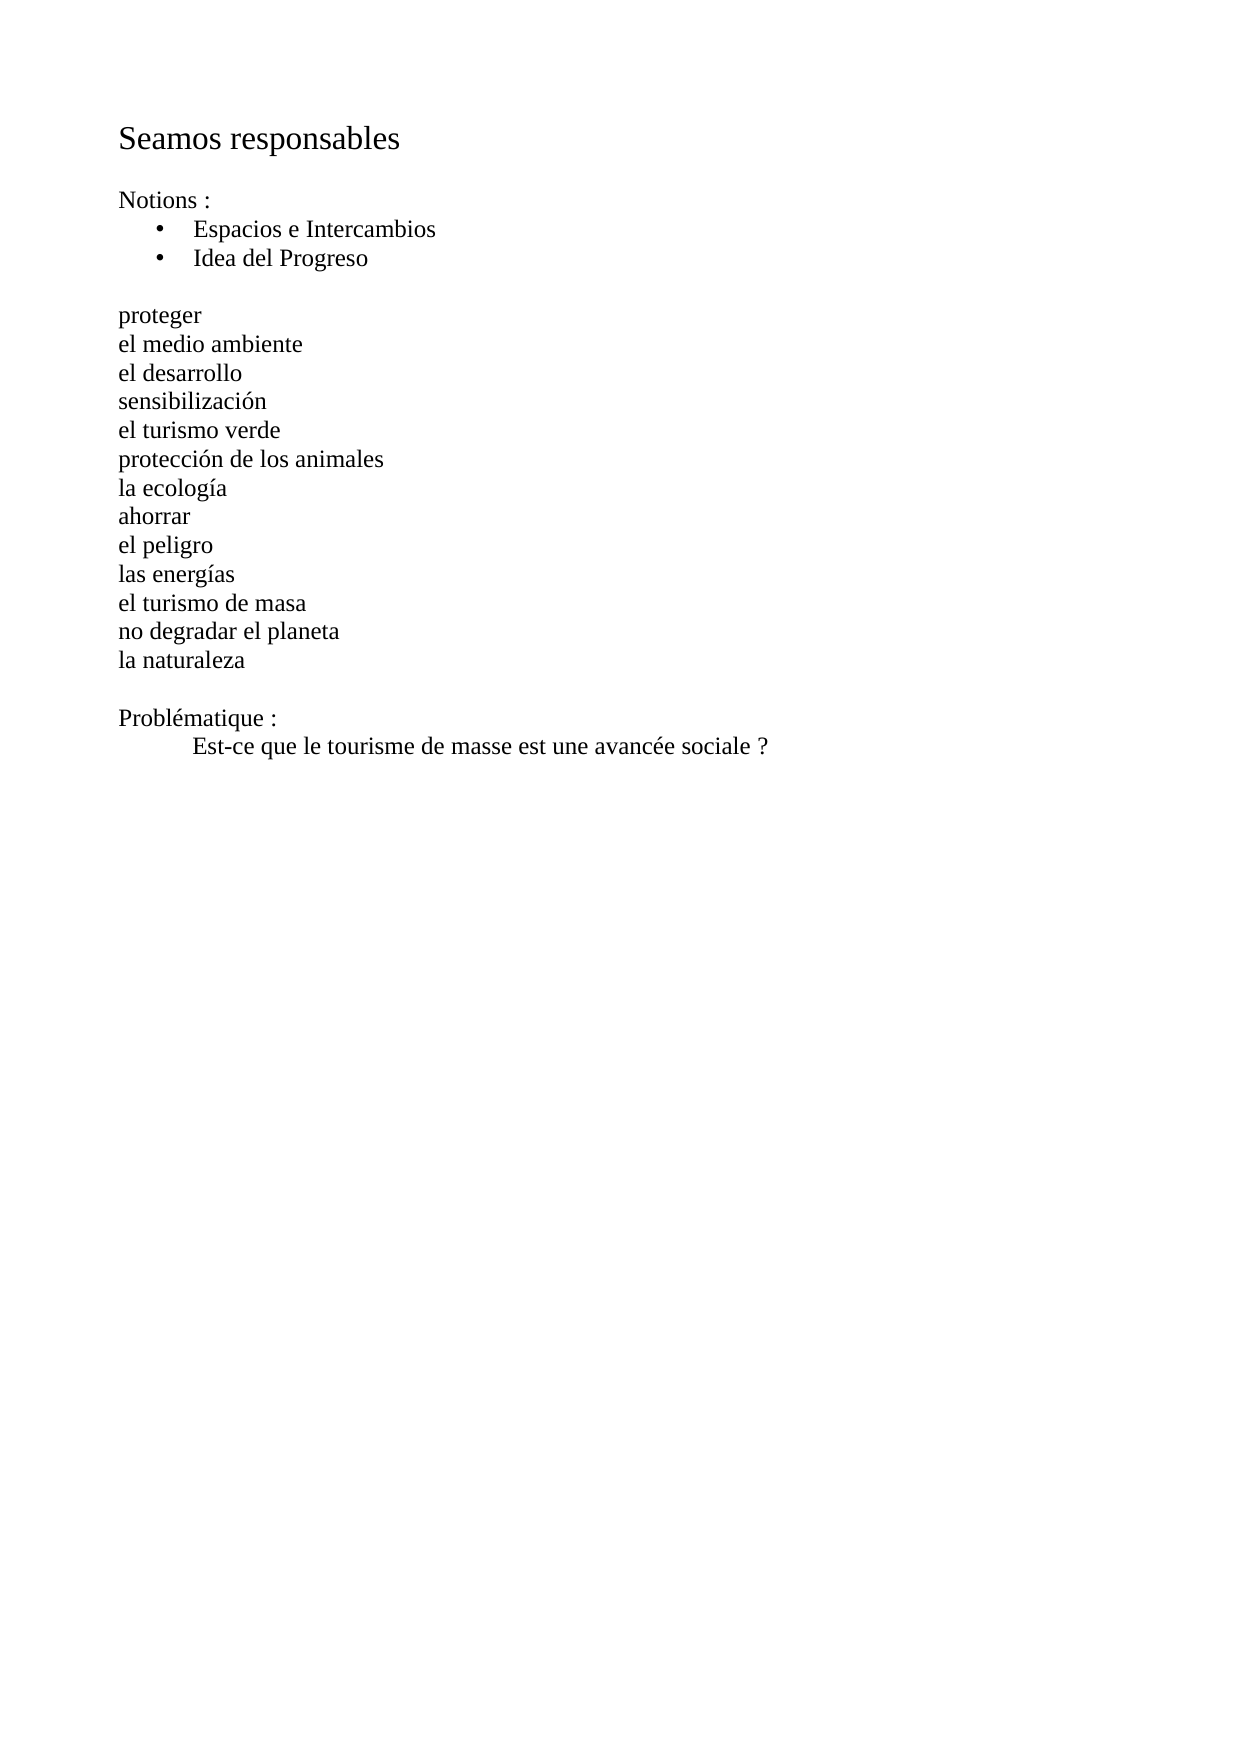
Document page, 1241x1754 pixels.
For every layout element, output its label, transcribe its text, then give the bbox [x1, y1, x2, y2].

list Espacios e Intercambios [156, 214, 1122, 243]
text la naturaleza [118, 645, 1122, 674]
text Notions : [118, 185, 1122, 214]
text sensibilización [118, 386, 1122, 415]
text Est-ce que le tourisme de masse est une avancée sociale ? [118, 731, 1122, 760]
text el medio ambiente [118, 329, 1122, 358]
text el turismo de masa [118, 588, 1122, 616]
text Problématique : [118, 703, 1122, 731]
text las energías [118, 559, 1122, 588]
text el peligro [118, 530, 1122, 559]
text proteger [118, 300, 1122, 329]
text el turismo verde [118, 415, 1122, 444]
list Idea del Progreso [156, 243, 1122, 271]
text protección de los animales [118, 444, 1122, 473]
text Seamos responsables [118, 118, 1122, 156]
text ahorrar [118, 501, 1122, 530]
text la ecología [118, 473, 1122, 501]
text el desarrollo [118, 358, 1122, 386]
text no degradar el planeta [118, 616, 1122, 645]
